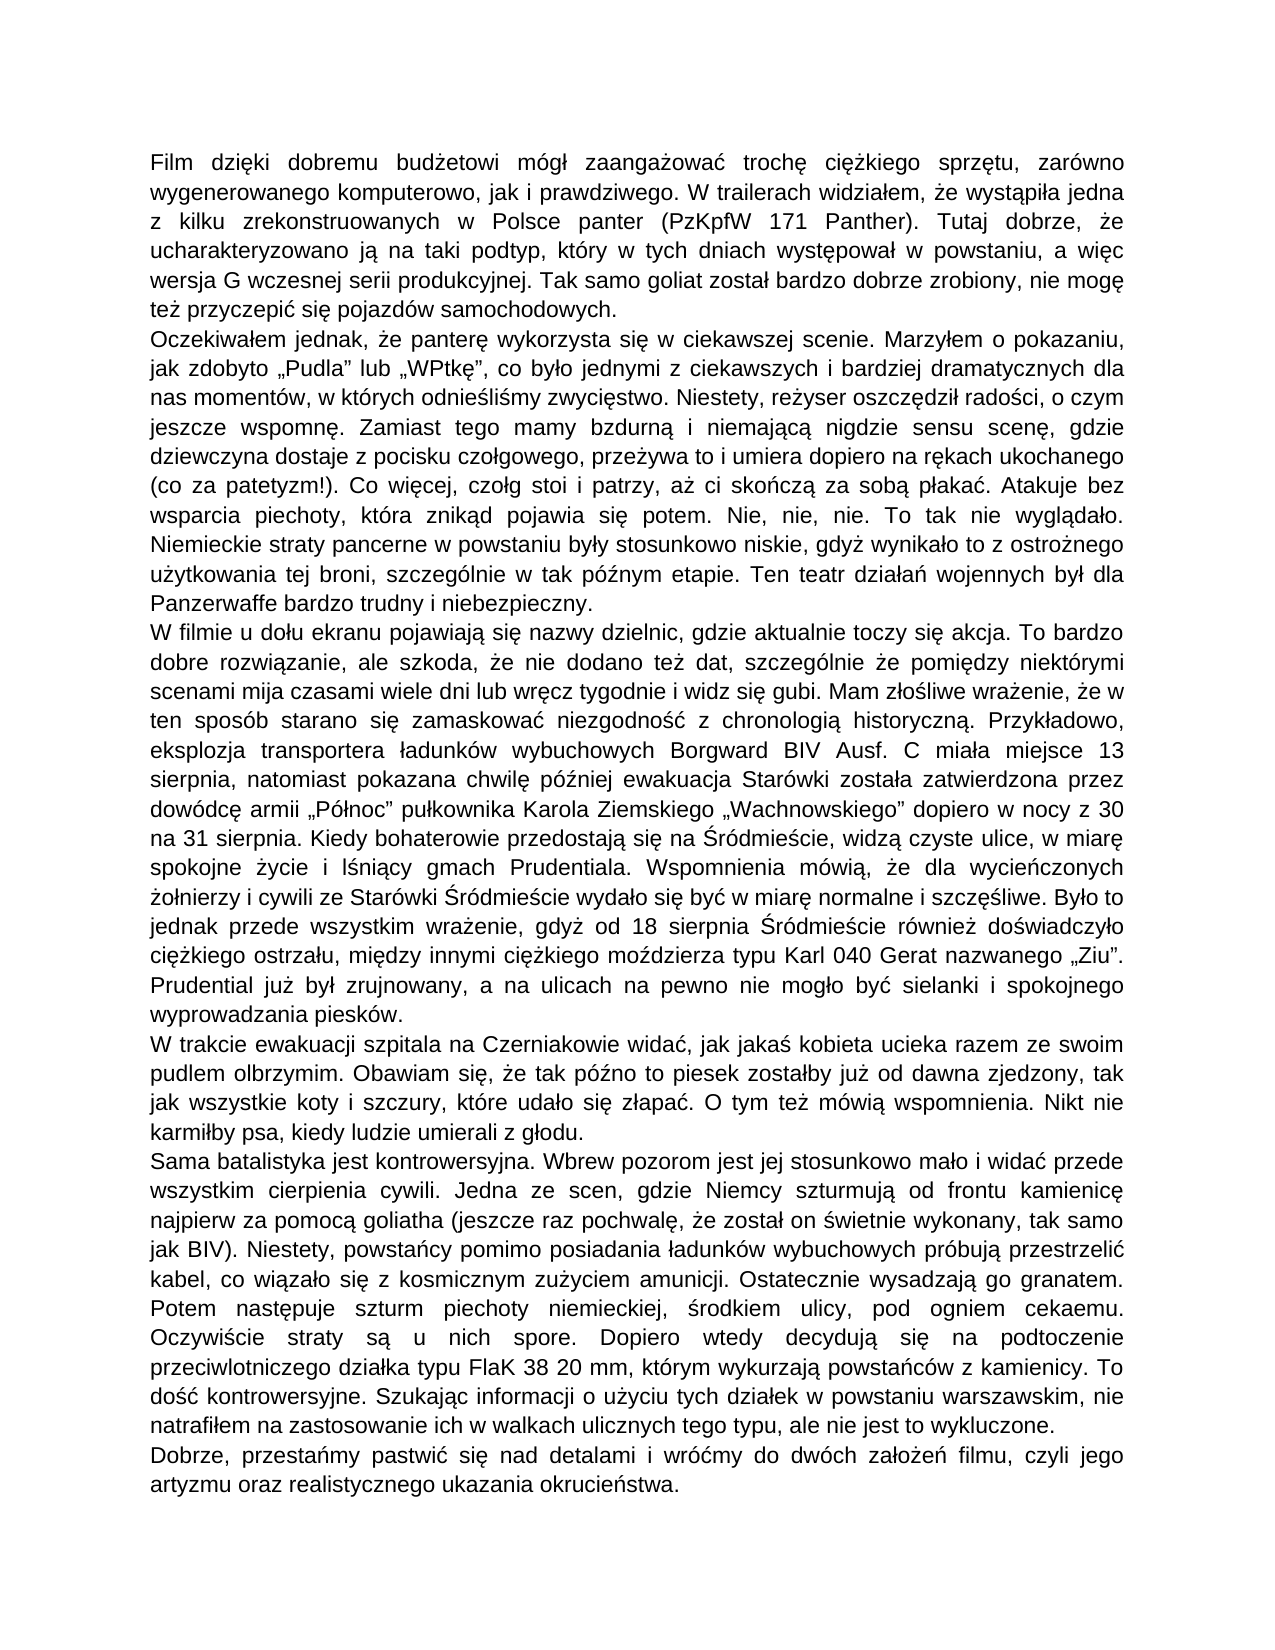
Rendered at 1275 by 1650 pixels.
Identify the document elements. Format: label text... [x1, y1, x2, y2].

text Dobrze, przestańmy pastwić się nad detalami i wróćmy do dwóch założeń filmu, czyli jego artyzmu oraz realistycznego ukazania okrucieństwa. [150, 1442, 1125, 1497]
text Oczekiwałem jednak, że panterę wykorzysta się w ciekawszej scenie. Marzyłem o pokazaniu, jak zdobyto „Pudla” lub „WPtkę”, co było jednymi z ciekawszych i bardziej dramatycznych dla nas momentów, w których odnieśliśmy zwycięstwo. Niestety, reżyser oszczędził radości, o czym jeszcze wspomnę. Zamiast tego mamy bzdurną i niemającą nigdzie sensu scenę, gdzie dziewczyna dostaje z pocisku czołgowego, przeżywa to i umiera dopiero na rękach ukochanego (co za patetyzm!). Co więcej, czołg stoi i patrzy, aż ci skończą za sobą płakać. Atakuje bez wsparcia piechoty, która znikąd pojawia się potem. Nie, nie, nie. To tak nie wyglądało. Niemieckie straty pancerne w powstaniu były stosunkowo niskie, gdyż wynikało to z ostrożnego użytkowania tej broni, szczególnie w tak późnym etapie. Ten teatr działań wojennych był dla Panzerwaffe bardzo trudny i niebezpieczny. [150, 326, 1125, 616]
text W trakcie ewakuacji szpitala na Czerniakowie widać, jak jakaś kobieta ucieka razem ze swoim pudlem olbrzymim. Obawiam się, że tak późno to piesek zostałby już od dawna zjedzony, tak jak wszystkie koty i szczury, które udało się złapać. O tym też mówią wspomnienia. Nikt nie karmiłby psa, kiedy ludzie umierali z głodu. [150, 1031, 1125, 1145]
text Film dzięki dobremu budżetowi mógł zaangażować trochę ciężkiego sprzętu, zarówno wygenerowanego komputerowo, jak i prawdziwego. W trailerach widziałem, że wystąpiła jedna z kilku zrekonstruowanych w Polsce panter (PzKpfW 171 Panther). Tutaj dobrze, że ucharakteryzowano ją na taki podtyp, który w tych dniach występował w powstaniu, a więc wersja G wczesnej serii produkcyjnej. Tak samo goliat został bardzo dobrze zrobiony, nie mogę też przyczepić się pojazdów samochodowych. [150, 150, 1125, 322]
text Sama batalistyka jest kontrowersyjna. Wbrew pozorom jest jej stosunkowo mało i widać przede wszystkim cierpienia cywili. Jedna ze scen, gdzie Niemcy szturmują od frontu kamienicę najpierw za pomocą goliatha (jeszcze raz pochwalę, że został on świetnie wykonany, tak samo jak BIV). Niestety, powstańcy pomimo posiadania ładunków wybuchowych próbują przestrzelić kabel, co wiązało się z kosmicznym zużyciem amunicji. Ostatecznie wysadzają go granatem. Potem następuje szturm piechoty niemieckiej, środkiem ulicy, pod ogniem cekaemu. Oczywiście straty są u nich spore. Dopiero wtedy decydują się na podtoczenie przeciwlotniczego działka typu FlaK 38 20 mm, którym wykurzają powstańców z kamienicy. To dość kontrowersyjne. Szukając informacji o użyciu tych działek w powstaniu warszawskim, nie natrafiłem na zastosowanie ich w walkach ulicznych tego typu, ale nie jest to wykluczone. [150, 1149, 1125, 1439]
text W filmie u dołu ekranu pojawiają się nazwy dzielnic, gdzie aktualnie toczy się akcja. To bardzo dobre rozwiązanie, ale szkoda, że nie dodano też dat, szczególnie że pomiędzy niektórymi scenami mija czasami wiele dni lub wręcz tygodnie i widz się gubi. Mam złośliwe wrażenie, że w ten sposób starano się zamaskować niezgodność z chronologią historyczną. Przykładowo, eksplozja transportera ładunków wybuchowych Borgward BIV Ausf. C miała miejsce 13 sierpnia, natomiast pokazana chwilę później ewakuacja Starówki została zatwierdzona przez dowódcę armii „Północ” pułkownika Karola Ziemskiego „Wachnowskiego” dopiero w nocy z 30 na 31 sierpnia. Kiedy bohaterowie przedostają się na Śródmieście, widzą czyste ulice, w miarę spokojne życie i lśniący gmach Prudentiala. Wspomnienia mówią, że dla wycieńczonych żołnierzy i cywili ze Starówki Śródmieście wydało się być w miarę normalne i szczęśliwe. Było to jednak przede wszystkim wrażenie, gdyż od 18 sierpnia Śródmieście również doświadczyło ciężkiego ostrzału, między innymi ciężkiego moździerza typu Karl 040 Gerat nazwanego „Ziu”. Prudential już był zrujnowany, a na ulicach na pewno nie mogło być sielanki i spokojnego wyprowadzania piesków. [150, 620, 1125, 1027]
